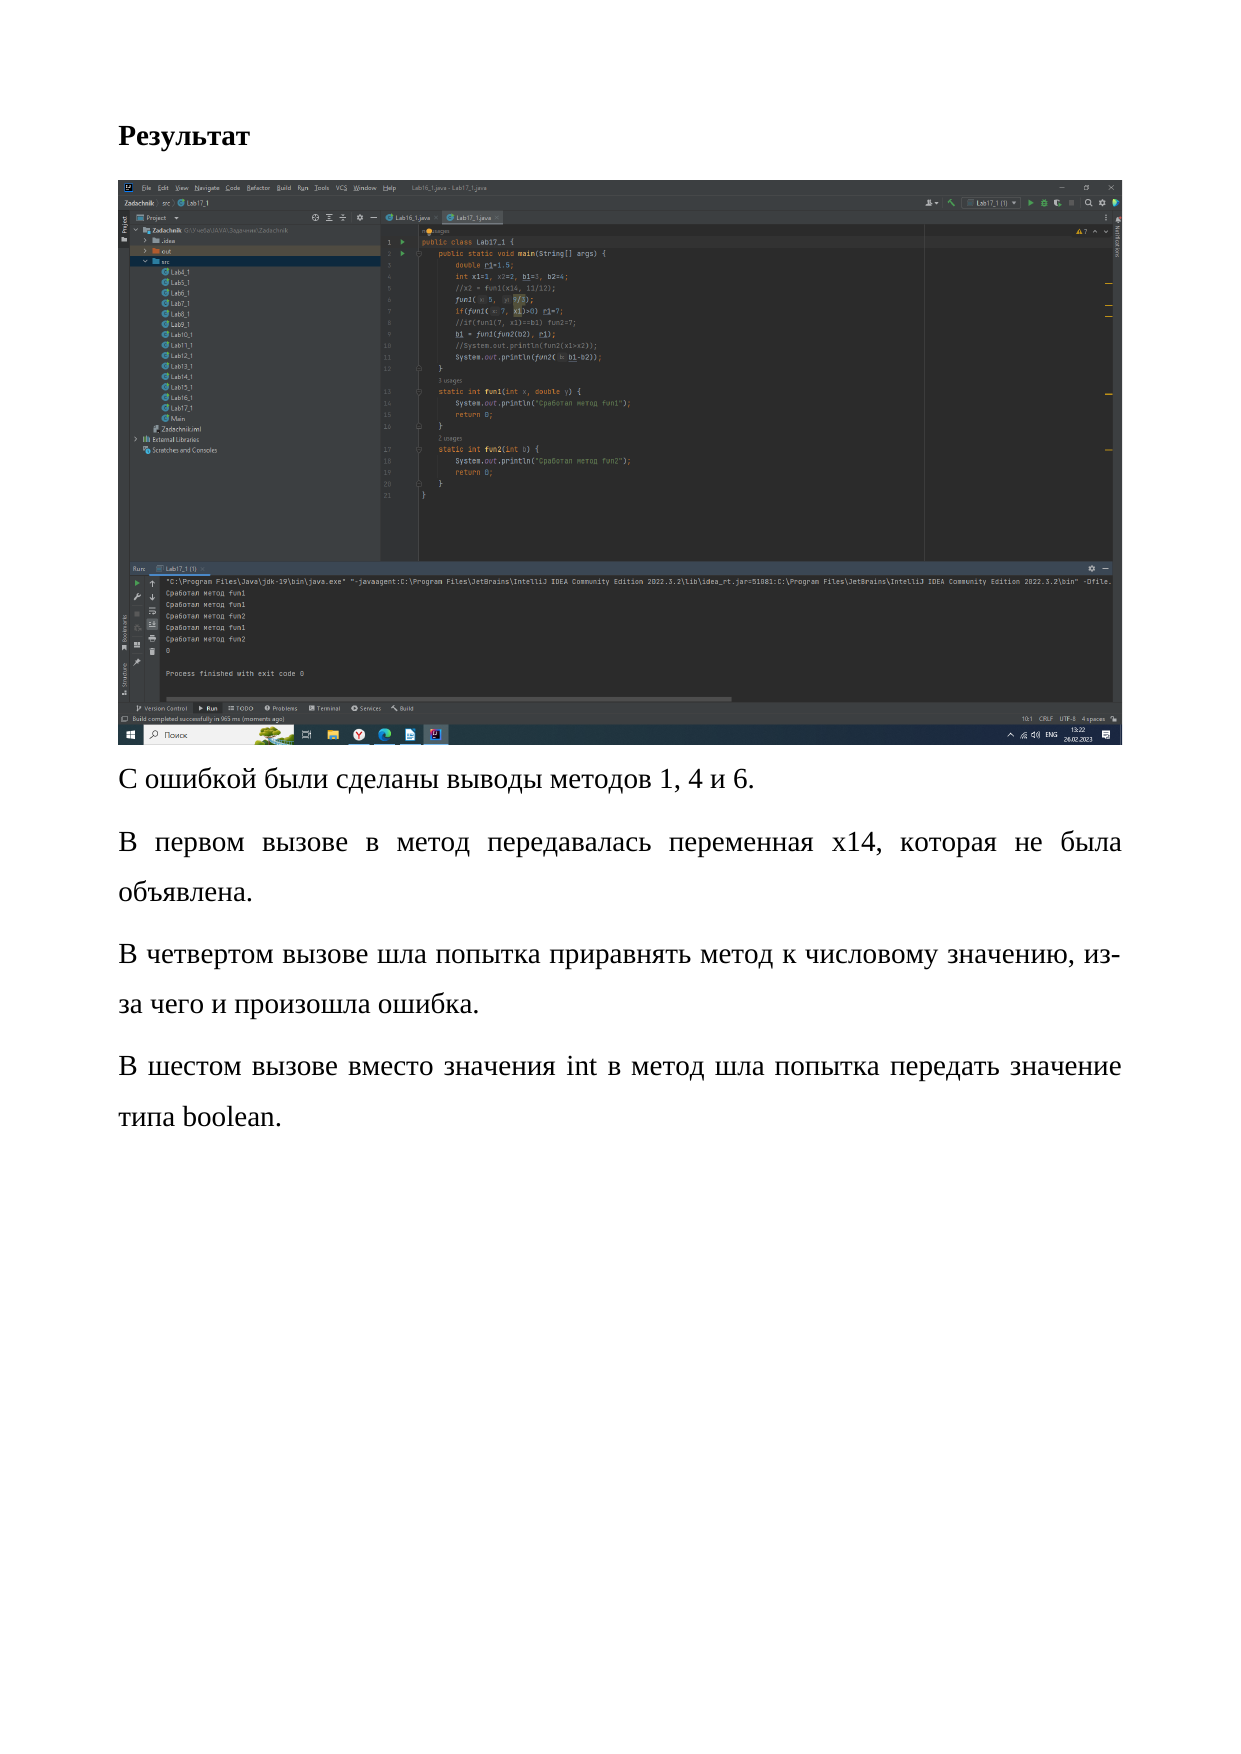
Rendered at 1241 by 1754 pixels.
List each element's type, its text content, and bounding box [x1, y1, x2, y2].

text В четвертом вызове шла попытка приравнять метод к числовому значению, из-за чего и произошла ошибка. [118, 936, 1122, 1020]
picture [118, 180, 1123, 745]
text В первом вызове в метод передавалась переменная x14, которая не была объявлена. [118, 824, 1122, 908]
text С ошибкой были сделаны выводы методов 1, 4 и 6. [118, 745, 1122, 795]
text В шестом вызове вместо значения int в метод шла попытка передать значение типа boolean. [118, 1048, 1122, 1132]
subtitle Результат [118, 118, 1122, 152]
